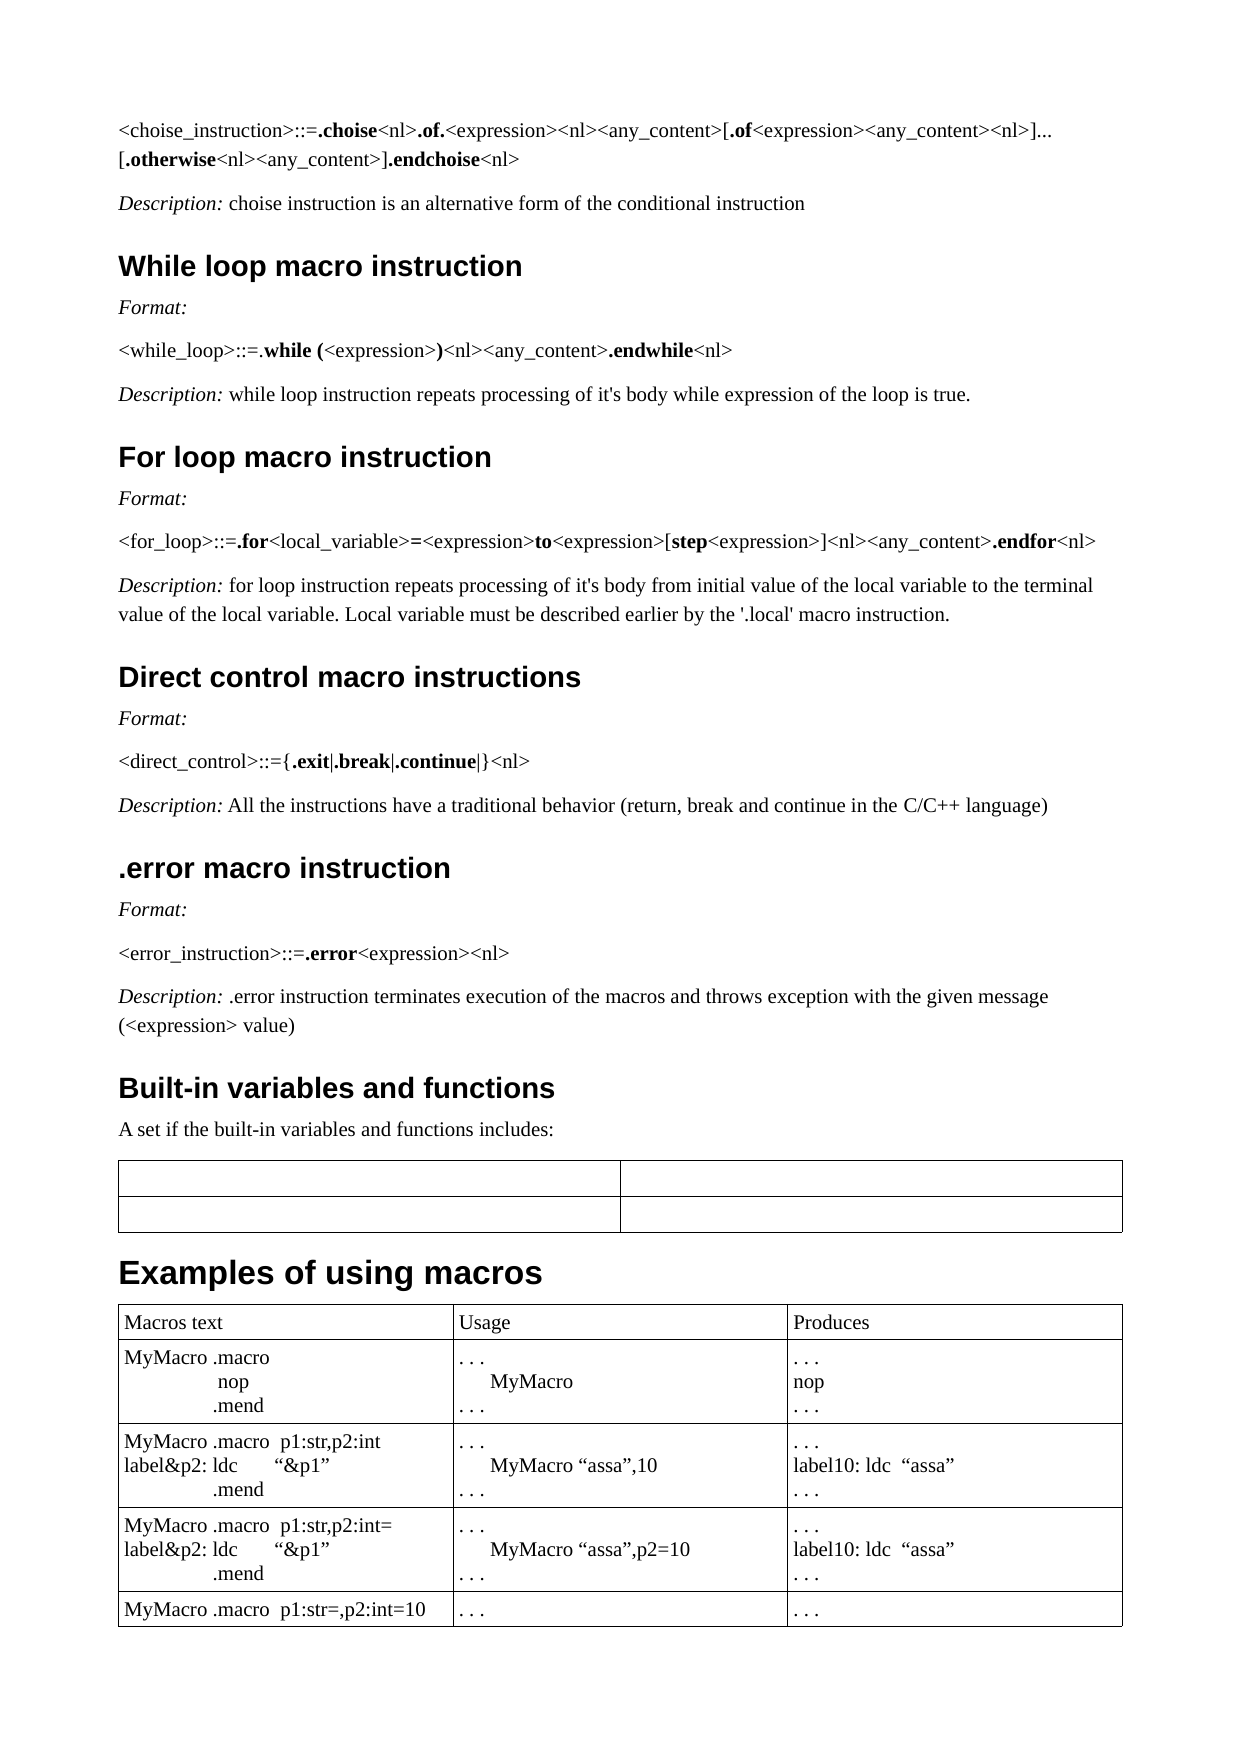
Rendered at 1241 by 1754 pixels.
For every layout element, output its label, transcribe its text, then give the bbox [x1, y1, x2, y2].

text Description: while loop instruction repeats processing of it's body while expression of the loop is true. [118, 382, 1122, 406]
table_cell . . . [454, 1592, 787, 1626]
table_header Macros text [119, 1305, 453, 1339]
text <while_loop>::=.while (<expression>)<nl><any_content>.endwhile<nl> [118, 338, 1122, 362]
table_cell MyMacro .macro p1:str,p2:int label&p2: ldc “&p1” .mend [119, 1424, 453, 1507]
subtitle .error macro instruction [118, 851, 1122, 884]
text <choise_instruction>::=.choise<nl>.of.<expression><nl><any_content>[.of<expression><any_content><nl>]...[.otherwise<nl><any_content>].endchoise<nl> [118, 118, 1122, 171]
table_cell . . . MyMacro . . . [454, 1340, 787, 1423]
subtitle Examples of using macros [118, 1253, 1122, 1291]
text A set if the built-in variables and functions includes: [118, 1117, 1122, 1141]
text Description: for loop instruction repeats processing of it's body from initial value of the local variable to the terminal value of the local variable. Local variable must be described earlier by the '.local' macro instruction. [118, 573, 1122, 626]
table_cell . . . [788, 1592, 1122, 1626]
table_cell . . . MyMacro “assa”,p2=10 . . . [454, 1508, 787, 1591]
text Format: [118, 486, 1122, 510]
table_header [119, 1161, 620, 1196]
text Description: .error instruction terminates execution of the macros and throws exception with the given message (<expression> value) [118, 984, 1122, 1037]
subtitle For loop macro instruction [118, 439, 1122, 473]
subtitle Direct control macro instructions [118, 659, 1122, 693]
table_cell MyMacro .macro p1:str=,p2:int=10 [119, 1592, 453, 1626]
table_cell . . . label10: ldc “assa” . . . [788, 1424, 1122, 1507]
table_cell [621, 1197, 1122, 1232]
text Format: [118, 897, 1122, 921]
subtitle While loop macro instruction [118, 248, 1122, 282]
text Description: choise instruction is an alternative form of the conditional instruction [118, 190, 1122, 214]
table_cell [119, 1197, 620, 1232]
text Format: [118, 706, 1122, 730]
text Description: All the instructions have a traditional behavior (return, break and continue in the C/C++ language) [118, 793, 1122, 817]
table_header Produces [788, 1305, 1122, 1339]
text <direct_control>::={.exit|.break|.continue|}<nl> [118, 749, 1122, 773]
text <for_loop>::=.for<local_variable>=<expression>to<expression>[step<expression>]<nl><any_content>.endfor<nl> [118, 529, 1122, 553]
table_header Usage [454, 1305, 787, 1339]
table_cell . . . label10: ldc “assa” . . . [788, 1508, 1122, 1591]
text <error_instruction>::=.error<expression><nl> [118, 940, 1122, 964]
table_cell MyMacro .macro p1:str,p2:int= label&p2: ldc “&p1” .mend [119, 1508, 453, 1591]
table_cell . . . nop . . . [788, 1340, 1122, 1423]
table_cell MyMacro .macro nop .mend [119, 1340, 453, 1423]
subtitle Built-in variables and functions [118, 1071, 1122, 1104]
text Format: [118, 295, 1122, 319]
table_cell . . . MyMacro “assa”,10 . . . [454, 1424, 787, 1507]
table_header [621, 1161, 1122, 1196]
